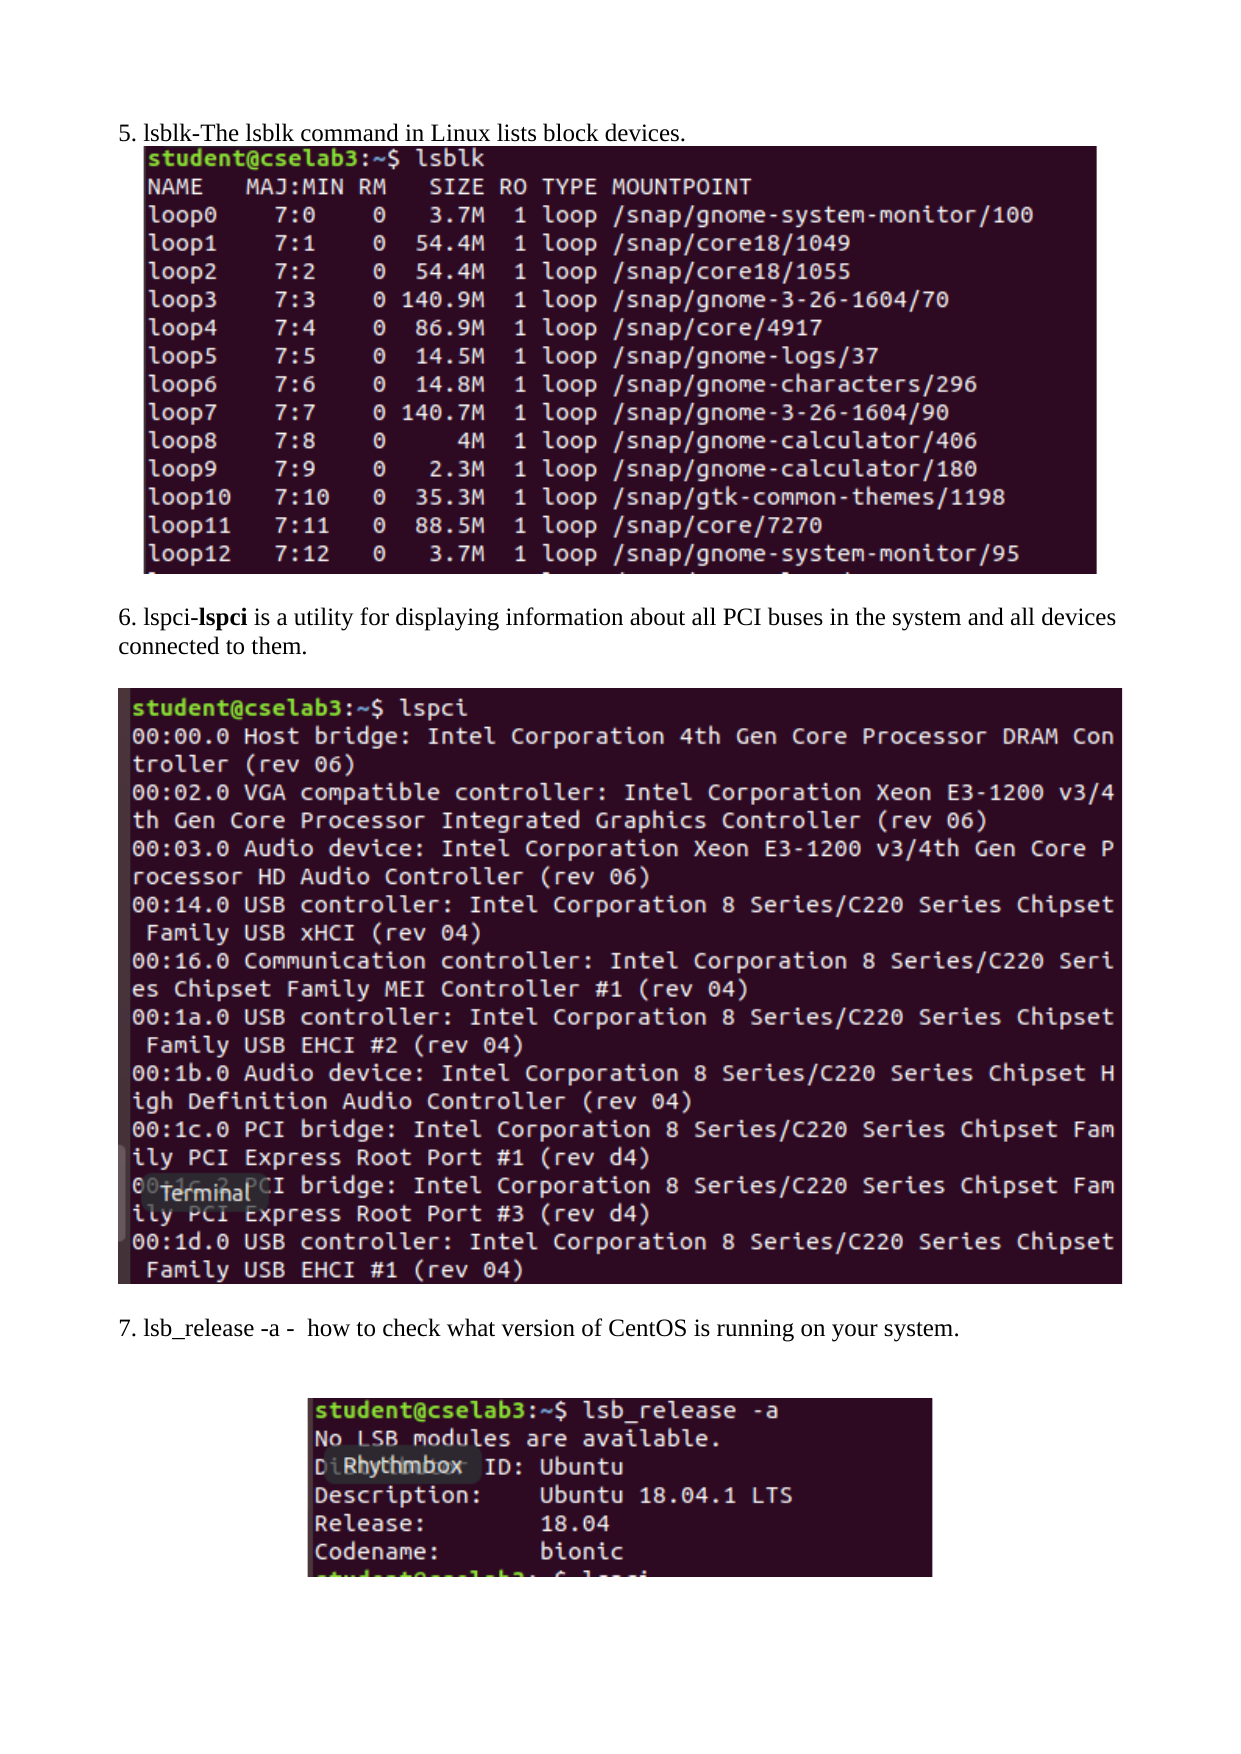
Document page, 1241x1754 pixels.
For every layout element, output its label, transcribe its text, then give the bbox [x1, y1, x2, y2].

picture [307, 1398, 933, 1577]
text 6. lspci-lspci is a utility for displaying information about all PCI buses in the system and all devices connected to them. [118, 602, 1122, 660]
text 5. lsblk-The lsblk command in Linux lists block devices. [118, 118, 1122, 147]
picture [143, 146, 1097, 574]
text 7. lsb_release -a - how to check what version of CentOS is running on your system. [118, 1313, 1122, 1341]
picture [118, 688, 1123, 1284]
